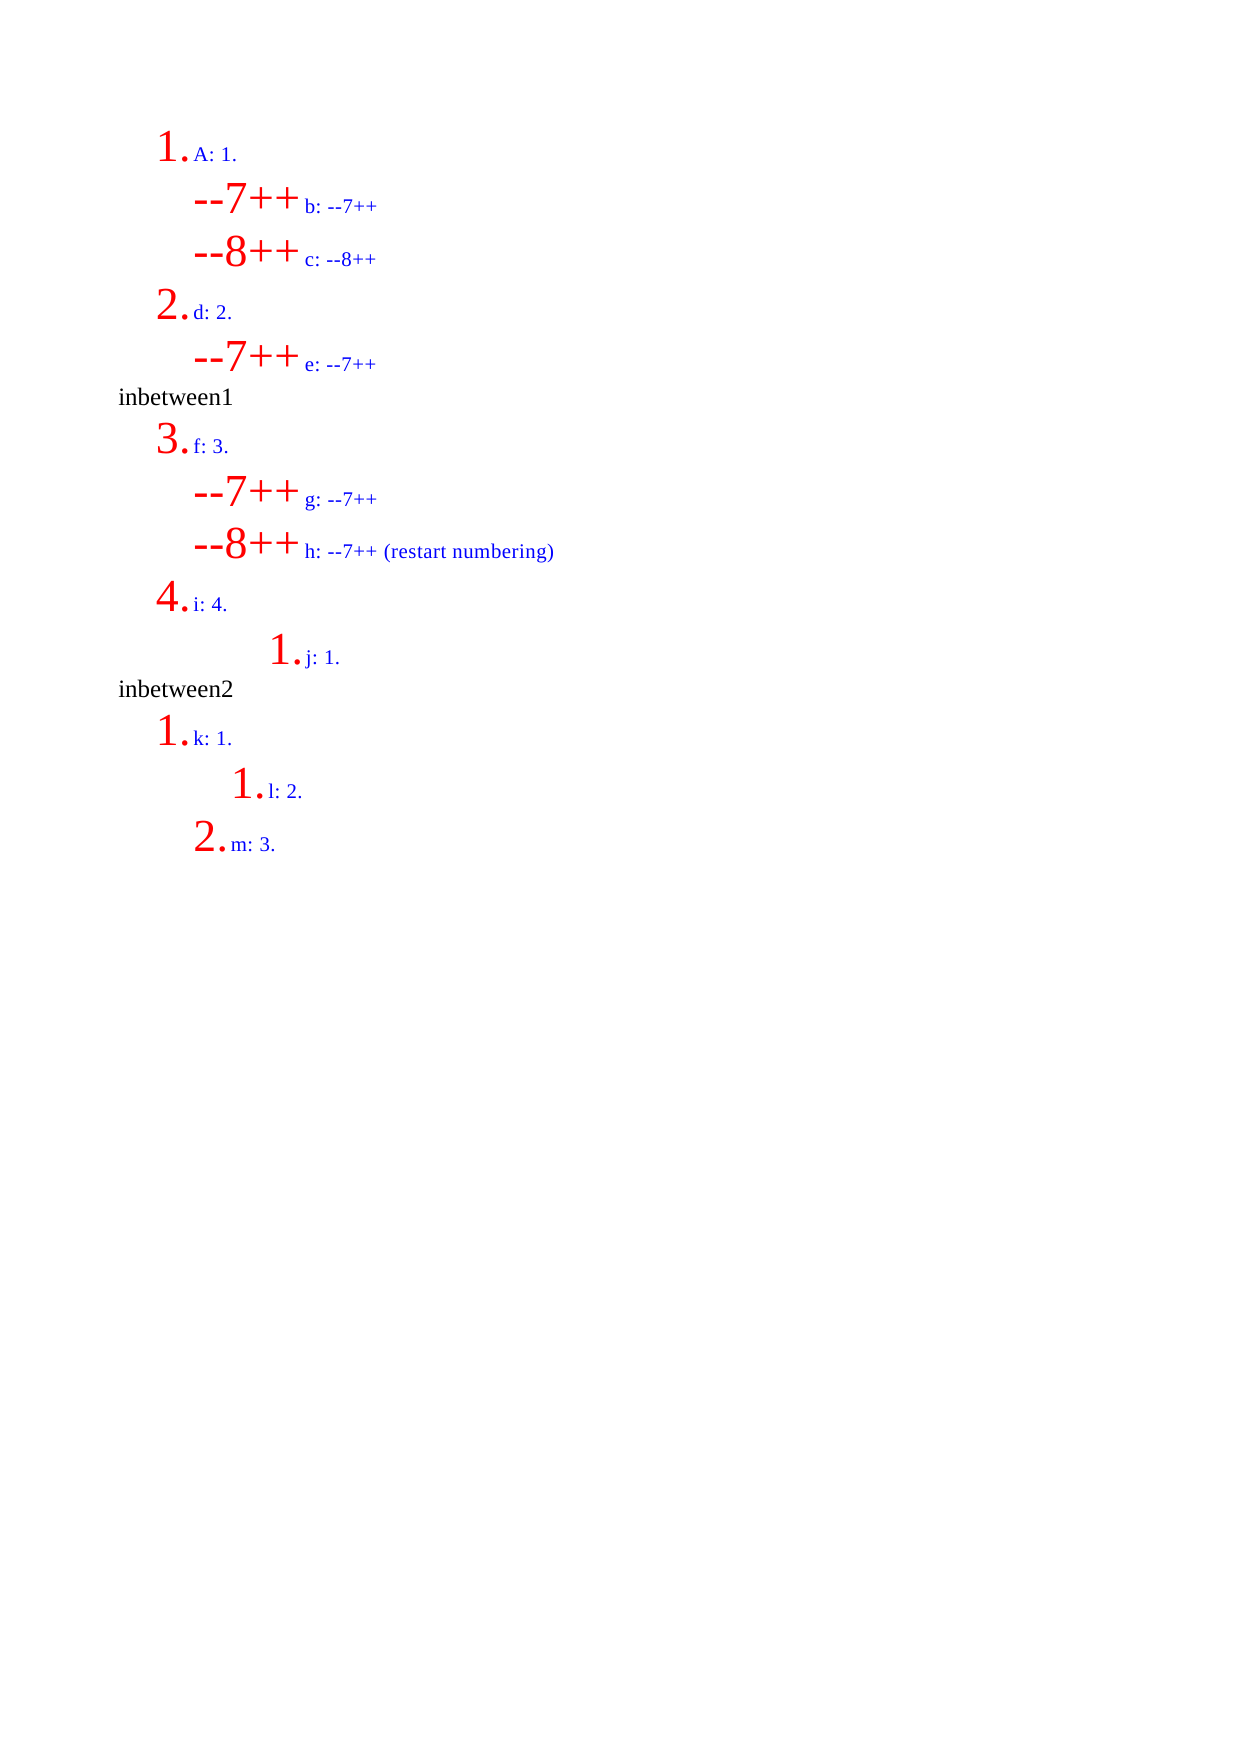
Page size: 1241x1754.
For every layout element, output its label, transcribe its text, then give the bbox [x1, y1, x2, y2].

list A: 1. [156, 118, 1122, 171]
list b: --7++ [193, 171, 1122, 223]
list c: --8++ [193, 223, 1122, 276]
list h: --7++ (restart numbering) [193, 516, 1122, 568]
list i: 4. [156, 568, 1122, 621]
list d: 2. [156, 276, 1122, 329]
text inbetween2 [118, 674, 1122, 703]
list f: 3. [156, 410, 1122, 463]
list j: 1. [268, 621, 1122, 674]
list k: 1. [156, 703, 1122, 755]
list g: --7++ [193, 463, 1122, 516]
list l: 2. [231, 755, 1122, 808]
list m: 3. [193, 808, 1122, 861]
text inbetween1 [118, 382, 1122, 410]
list e: --7++ [193, 329, 1122, 382]
